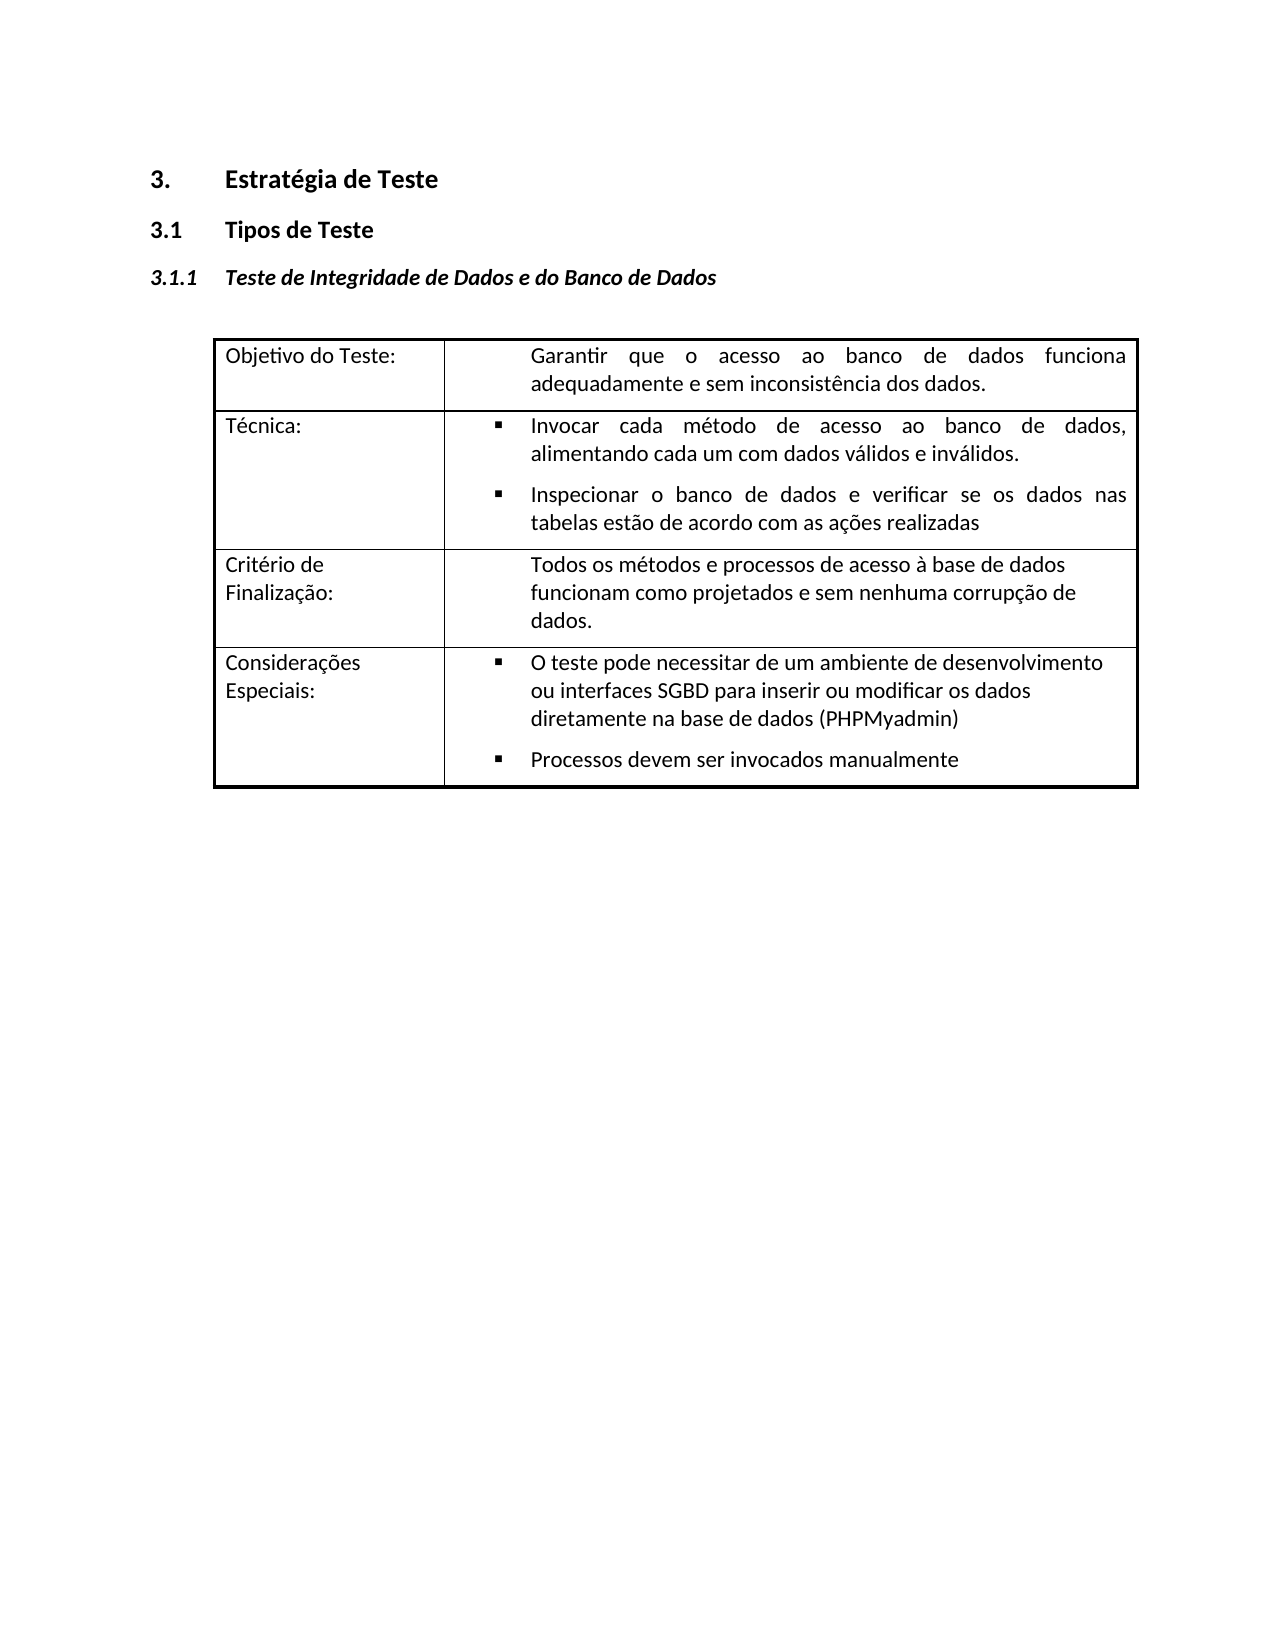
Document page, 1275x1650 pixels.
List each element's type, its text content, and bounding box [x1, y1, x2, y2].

table_cell Todos os métodos e processos de acesso à base de dados funcionam como projetados e sem nenhuma corrupção de dados. [445, 550, 1136, 647]
subtitle Estratégia de Teste [150, 162, 1125, 196]
subtitle Tipos de Teste [150, 214, 1125, 245]
table_cell Invocar cada método de acesso ao banco de dados, alimentando cada um com dados válidos e inválidos. Inspecionar o banco de dados e verificar se os dados nas tabelas estão de acordo com as ações realizadas [445, 412, 1136, 549]
subtitle Teste de Integridade de Dados e do Banco de Dados [150, 263, 1125, 292]
table_cell Critério de Finalização: [216, 550, 444, 647]
table_cell Considerações Especiais: [216, 648, 444, 785]
table_header Garantir que o acesso ao banco de dados funciona adequadamente e sem inconsistência dos dados. [445, 341, 1136, 410]
table_cell O teste pode necessitar de um ambiente de desenvolvimento ou interfaces SGBD para inserir ou modificar os dados diretamente na base de dados (PHPMyadmin) Processos devem ser invocados manualmente [445, 648, 1136, 785]
table_cell Técnica: [216, 412, 444, 549]
table_header Objetivo do Teste: [216, 341, 444, 410]
